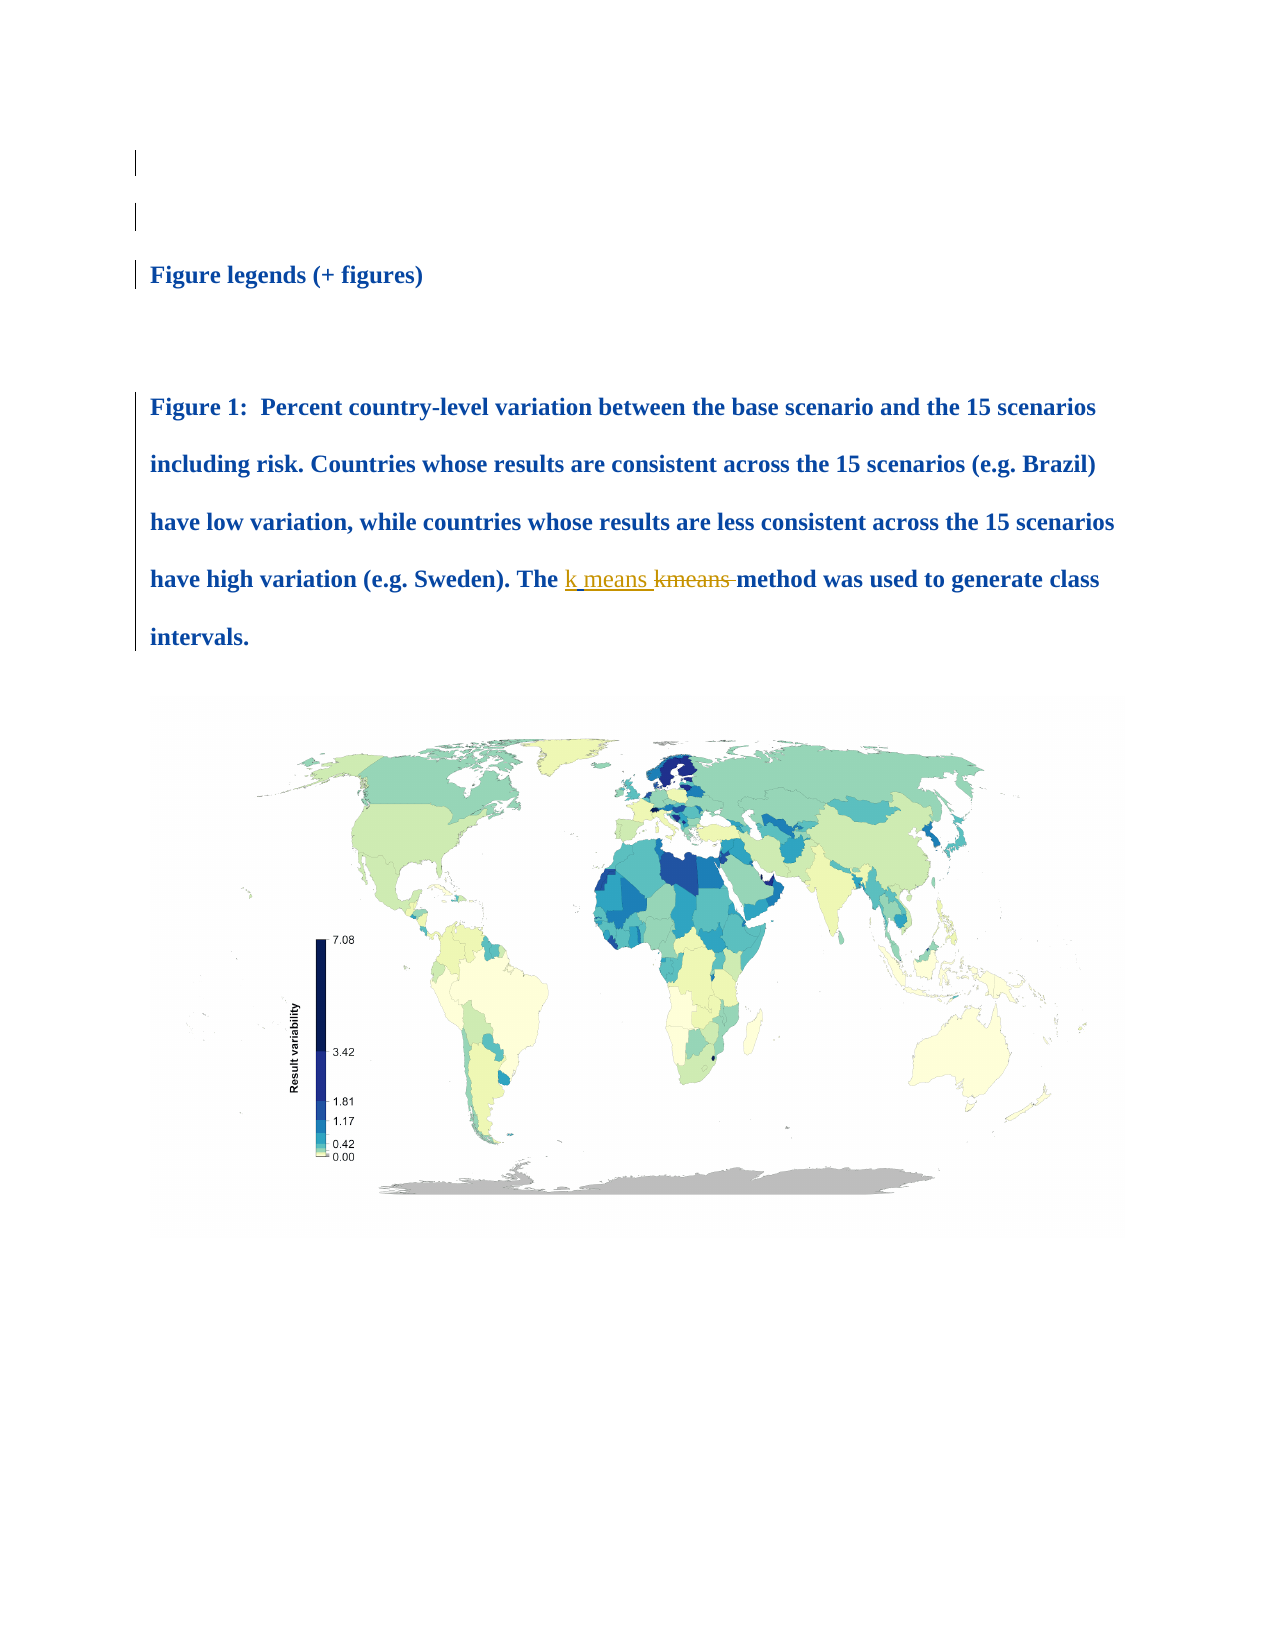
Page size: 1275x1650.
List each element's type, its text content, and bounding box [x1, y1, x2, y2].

text Figure 1: Percent country-level variation between the base scenario and the 15 scenarios including risk. Countries whose results are consistent across the 15 scenarios (e.g. Brazil) have low variation, while countries whose results are less consistent across the 15 scenarios have high variation (e.g. Sweden). The k means method was used to generate class intervals. [150, 392, 1125, 651]
picture [150, 696, 1125, 1238]
